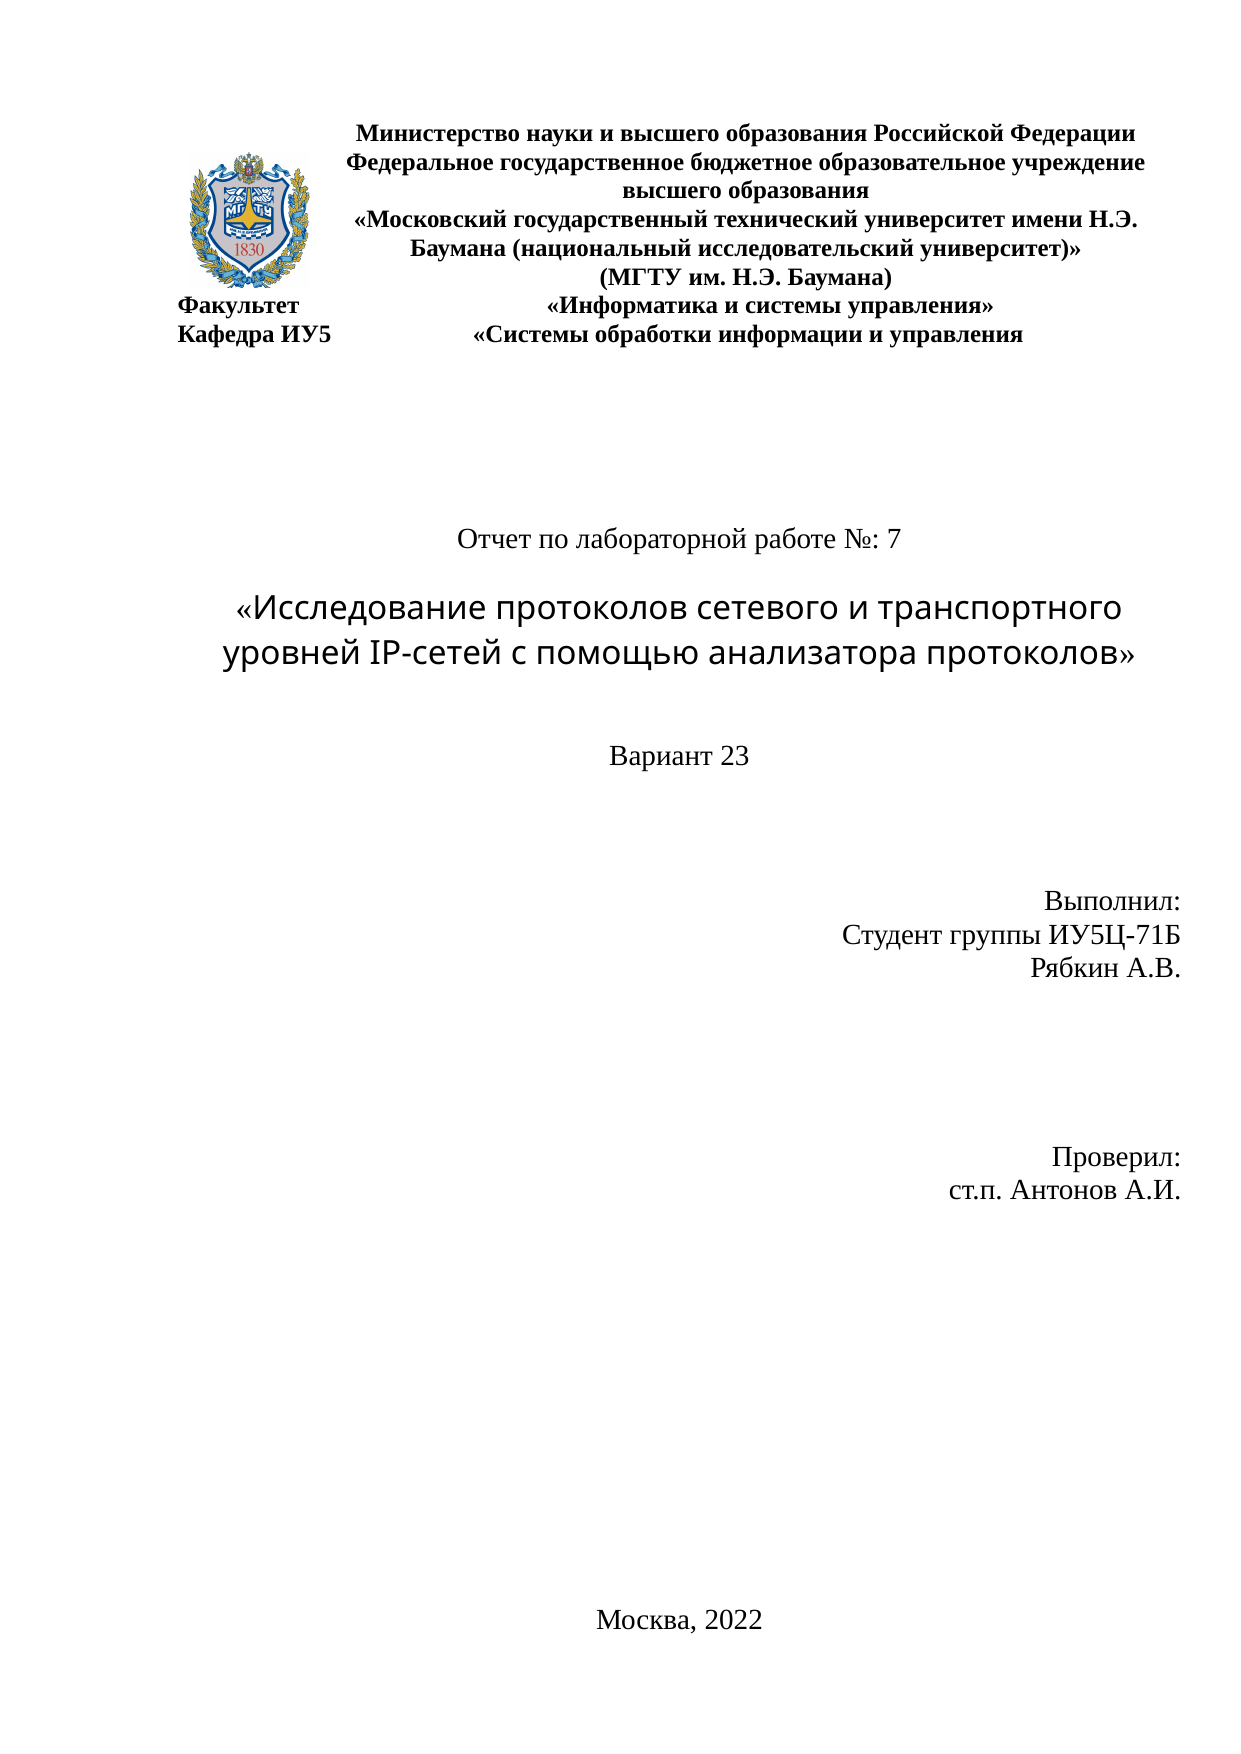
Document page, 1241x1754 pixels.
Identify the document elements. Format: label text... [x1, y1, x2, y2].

table_header Министерство науки и высшего образования Российской Федерации Федеральное государственное бюджетное образовательное учреждение высшего образования «Московский государственный технический университет имени Н.Э. Баумана (национальный исследовательский университет)» (МГТУ им. Н.Э. Баумана) [311, 118, 1181, 291]
text Отчет по лабораторной работе №: 7 [177, 521, 1181, 554]
text «Исследование протоколов сетевого и транспортного уровней IP-сетей с помощью анализатора протоколов» [177, 584, 1181, 674]
text Вариант 23 [177, 738, 1181, 771]
table_header [181, 118, 311, 291]
text Факультет «Информатика и системы управления» [177, 291, 1181, 319]
picture [189, 152, 310, 289]
text Кафедра ИУ5 «Системы обработки информации и управления [177, 319, 1181, 348]
text Рябкин А.В. [177, 951, 1181, 984]
text Выполнил: [177, 883, 1181, 917]
text Проверил: [177, 1139, 1181, 1172]
text Студент группы ИУ5Ц-71Б [177, 917, 1181, 951]
text ст.п. Антонов А.И. [177, 1172, 1181, 1206]
